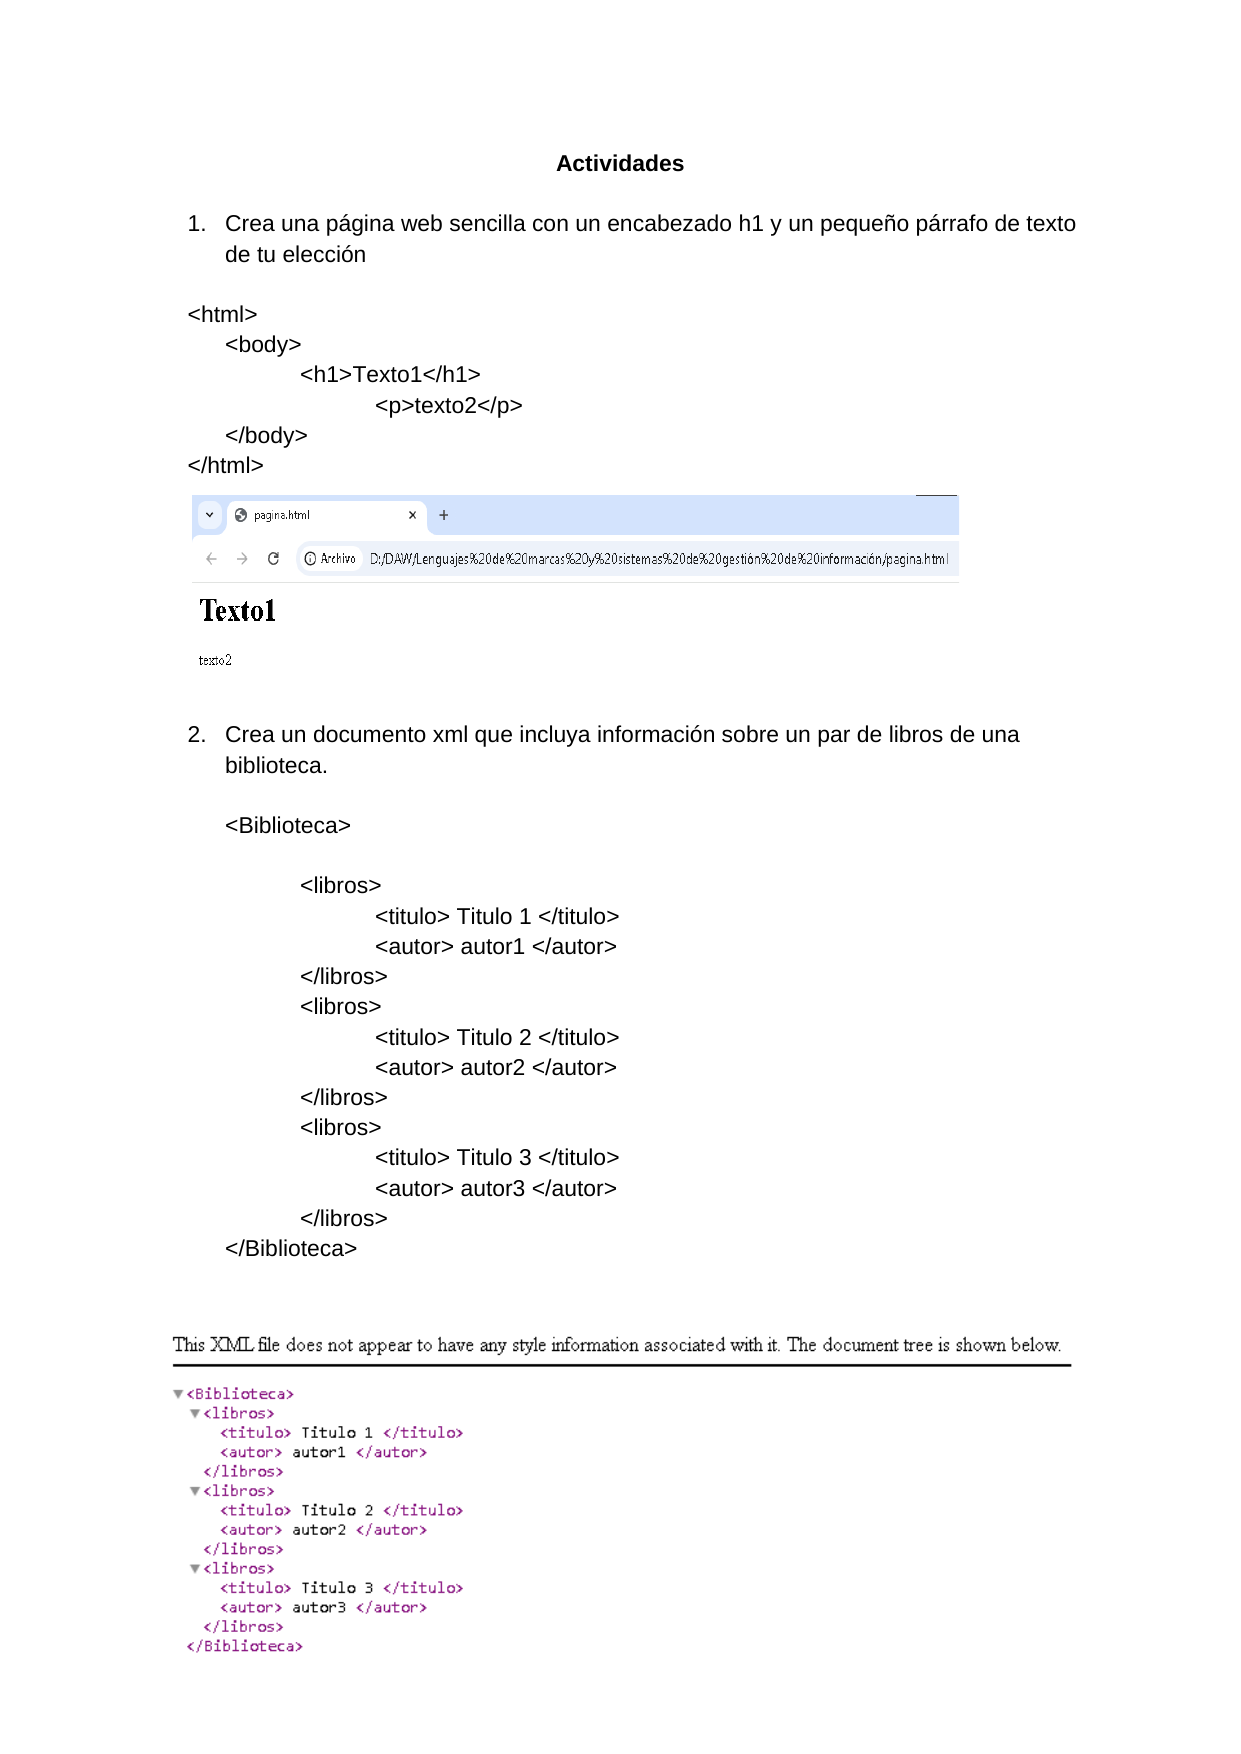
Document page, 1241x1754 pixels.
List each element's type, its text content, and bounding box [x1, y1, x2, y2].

list <titulo> Titulo 1 </titulo> [187, 903, 1090, 929]
list Crea un documento xml que incluya información sobre un par de libros de una biblioteca. [187, 721, 1090, 778]
list <libros> [187, 993, 1090, 1019]
text <h1>Texto1</h1> [187, 361, 1090, 388]
list <autor> autor3 </autor> [187, 1174, 1090, 1201]
list <titulo> Titulo 2 </titulo> [187, 1023, 1090, 1050]
list <autor> autor1 </autor> [187, 933, 1090, 959]
list </libros> [187, 963, 1090, 989]
text <body> [187, 331, 1090, 358]
text <html> [187, 301, 1090, 327]
text Actividades [150, 150, 1090, 176]
picture [192, 495, 960, 684]
list <libros> [187, 872, 1090, 899]
text </Biblioteca> [187, 1235, 1090, 1261]
list Crea una página web sencilla con un encabezado h1 y un pequeño párrafo de texto de tu elección [187, 210, 1090, 267]
list <autor> autor2 </autor> [187, 1054, 1090, 1080]
list <Biblioteca> [187, 782, 1090, 838]
list </libros> [187, 1205, 1090, 1231]
text <p>texto2</p> [187, 392, 1090, 418]
picture [168, 1328, 1072, 1663]
list <titulo> Titulo 3 </titulo> [187, 1144, 1090, 1171]
text </body> [187, 422, 1090, 448]
text </html> [187, 452, 1090, 478]
list </libros> [187, 1084, 1090, 1110]
list <libros> [187, 1114, 1090, 1140]
